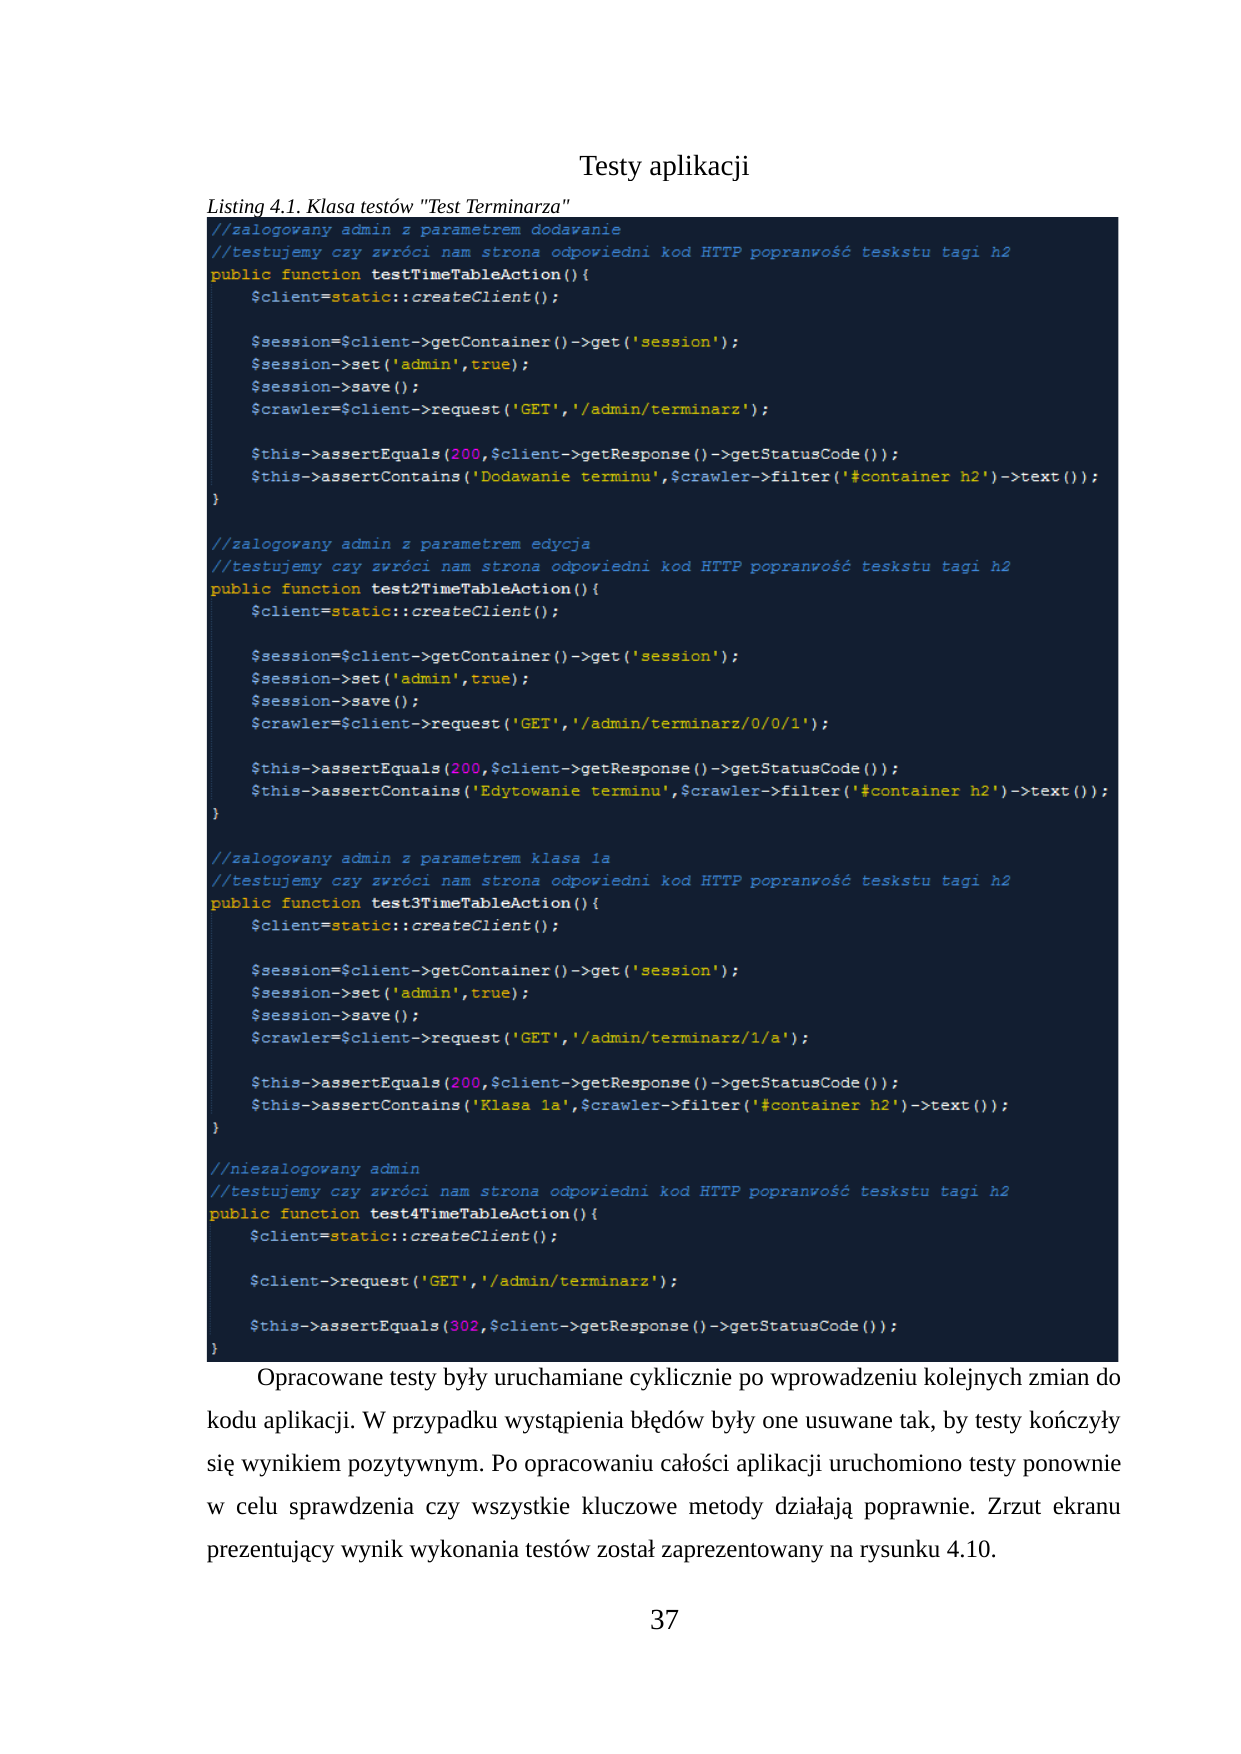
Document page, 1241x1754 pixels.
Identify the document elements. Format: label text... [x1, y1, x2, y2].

picture [206, 217, 1119, 1362]
list Listing 4.1. Klasa testów "Test Terminarza" [207, 194, 1118, 217]
text Opracowane testy były uruchamiane cyklicznie po wprowadzeniu kolejnych zmian do kodu aplikacji. W przypadku wystąpienia błędów były one usuwane tak, by testy kończyły się wynikiem pozytywnym. Po opracowaniu całości aplikacji uruchomiono testy ponownie w celu sprawdzenia czy wszystkie kluczowe metody działają poprawnie. Zrzut ekranu prezentujący wynik wykonania testów został zaprezentowany na rysunku 4.10. [207, 1362, 1122, 1563]
